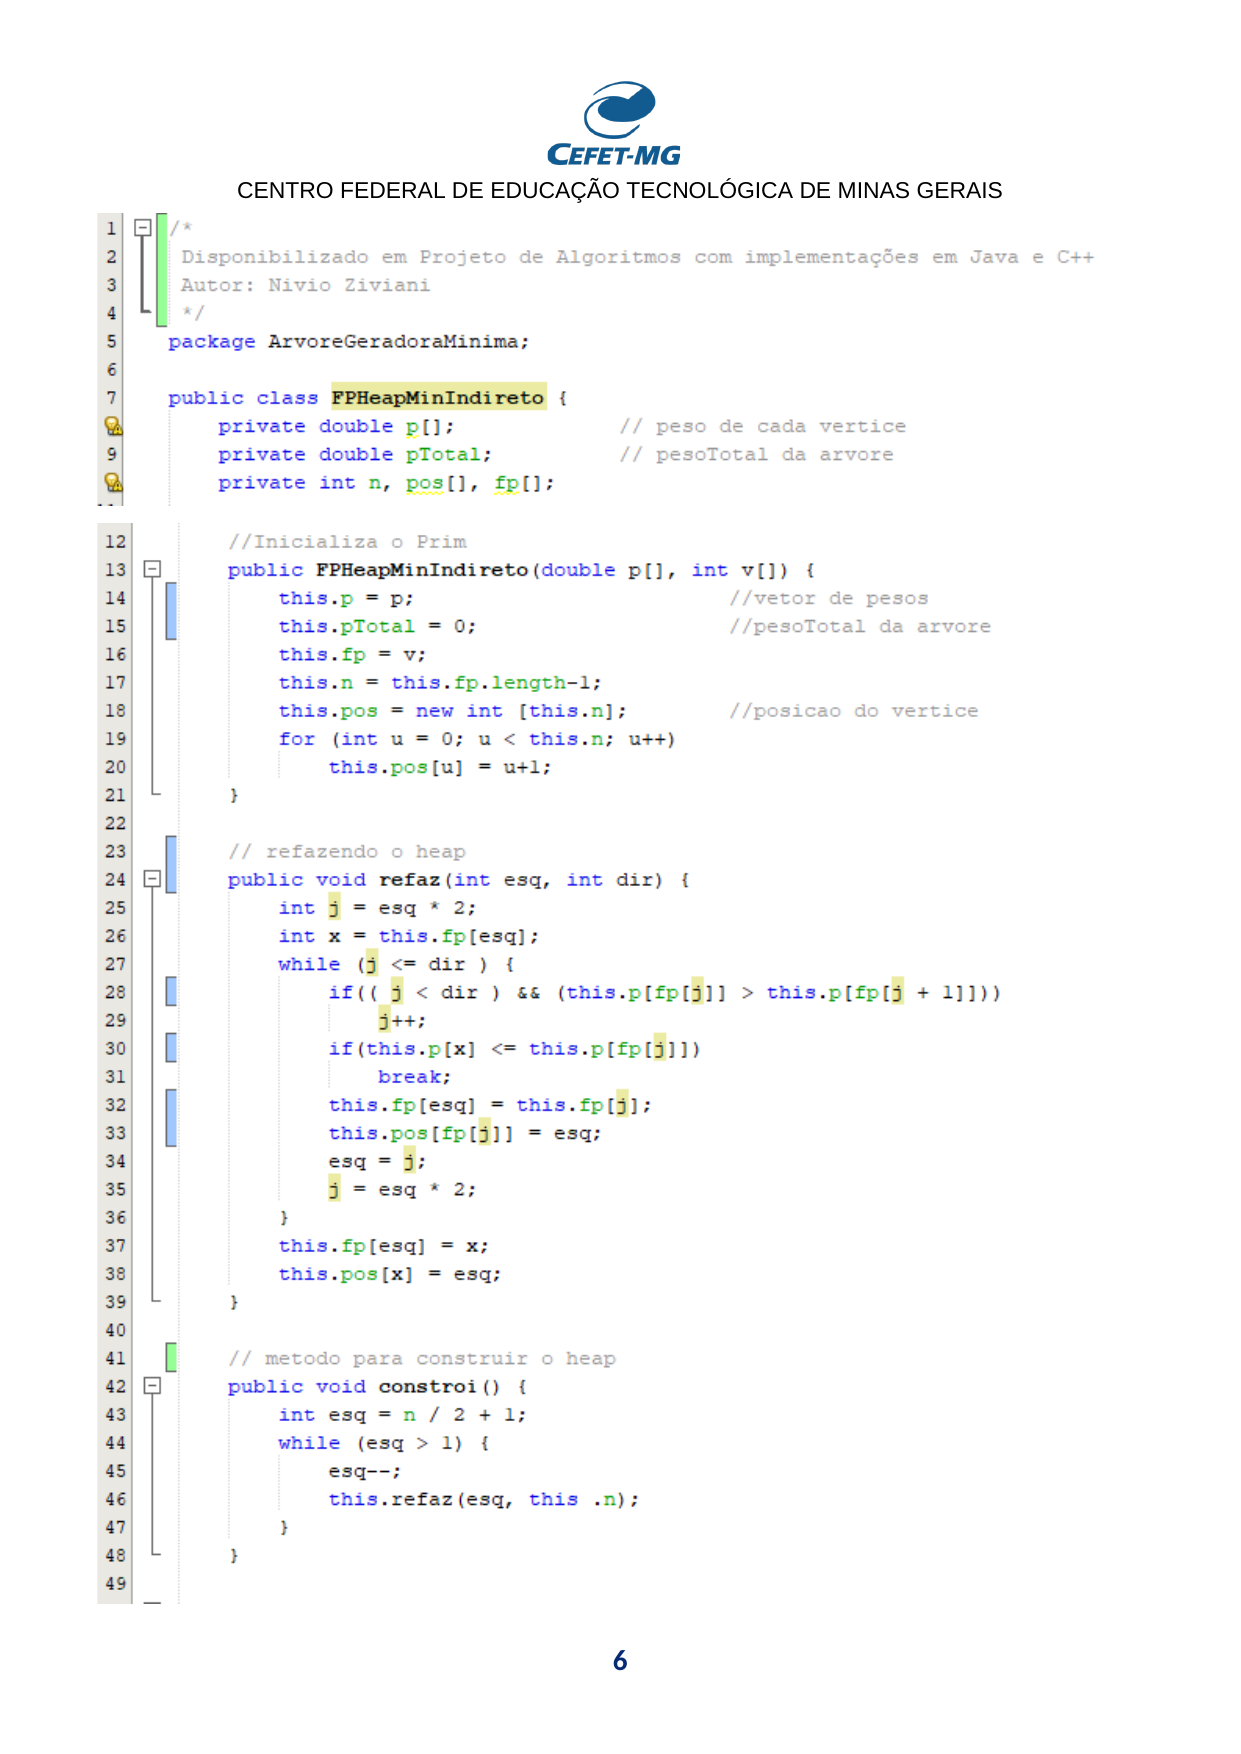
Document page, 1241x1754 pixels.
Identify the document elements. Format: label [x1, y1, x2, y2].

picture [547, 81, 681, 165]
picture [97, 523, 1053, 1604]
picture [97, 213, 1112, 506]
